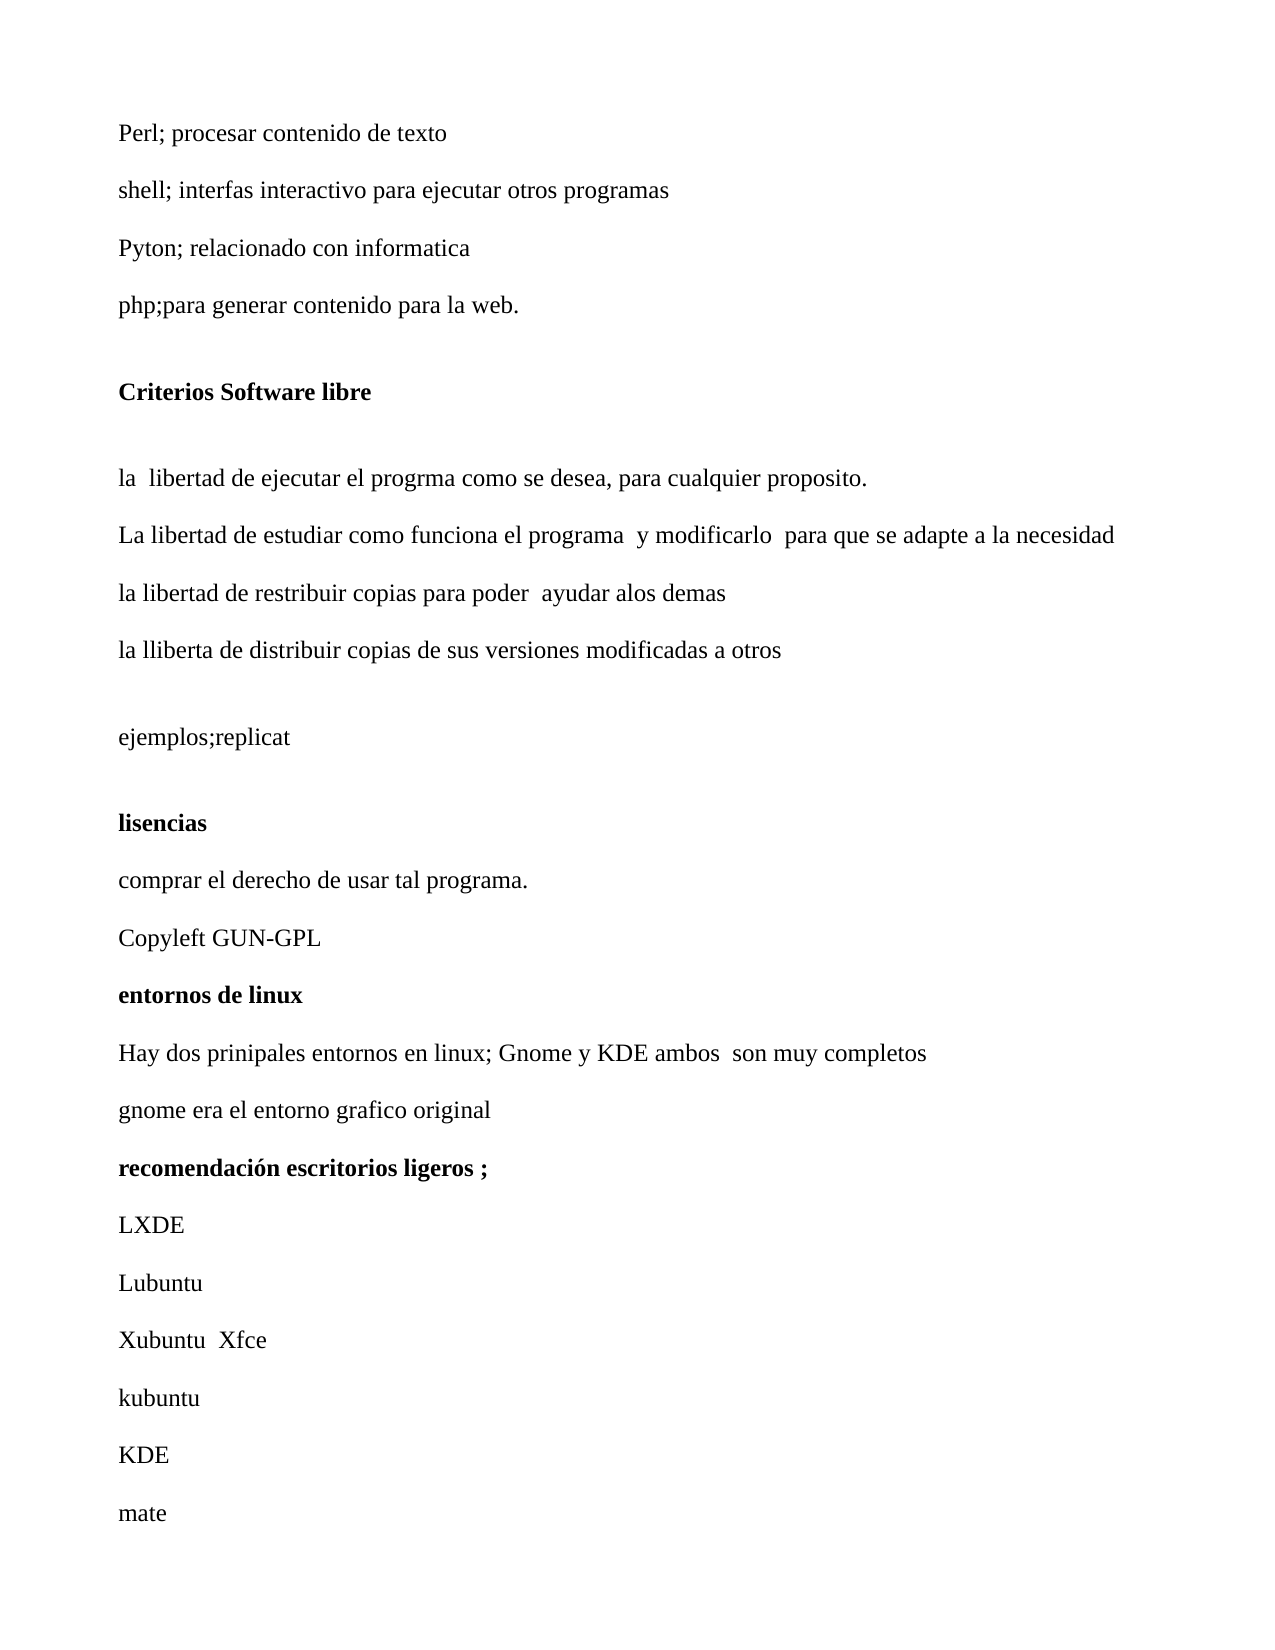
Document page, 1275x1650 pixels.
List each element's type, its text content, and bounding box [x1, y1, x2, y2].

text la lliberta de distribuir copias de sus versiones modificadas a otros [118, 636, 1157, 664]
text mate [118, 1498, 1157, 1527]
text KDE [118, 1441, 1157, 1469]
text shell; interfas interactivo para ejecutar otros programas [118, 176, 1157, 204]
text kubuntu [118, 1383, 1157, 1412]
text Criterios Software libre [118, 377, 1157, 406]
text recomendación escritorios ligeros ; [118, 1153, 1157, 1182]
text Pyton; relacionado con informatica [118, 233, 1157, 262]
text Xubuntu Xfce [118, 1326, 1157, 1354]
text La libertad de estudiar como funciona el programa y modificarlo para que se adapte a la necesidad [118, 521, 1157, 549]
text Perl; procesar contenido de texto [118, 118, 1157, 147]
text ejemplos;replicat [118, 722, 1157, 751]
text gnome era el entorno grafico original [118, 1096, 1157, 1124]
text comprar el derecho de usar tal programa. [118, 866, 1157, 894]
text php;para generar contenido para la web. [118, 291, 1157, 319]
text Hay dos prinipales entornos en linux; Gnome y KDE ambos son muy completos [118, 1038, 1157, 1067]
text la libertad de restribuir copias para poder ayudar alos demas [118, 578, 1157, 607]
text la libertad de ejecutar el progrma como se desea, para cualquier proposito. [118, 463, 1157, 492]
text LXDE [118, 1211, 1157, 1239]
text entornos de linux [118, 981, 1157, 1009]
text Lubuntu [118, 1268, 1157, 1297]
text lisencias [118, 808, 1157, 837]
text Copyleft GUN-GPL [118, 923, 1157, 952]
